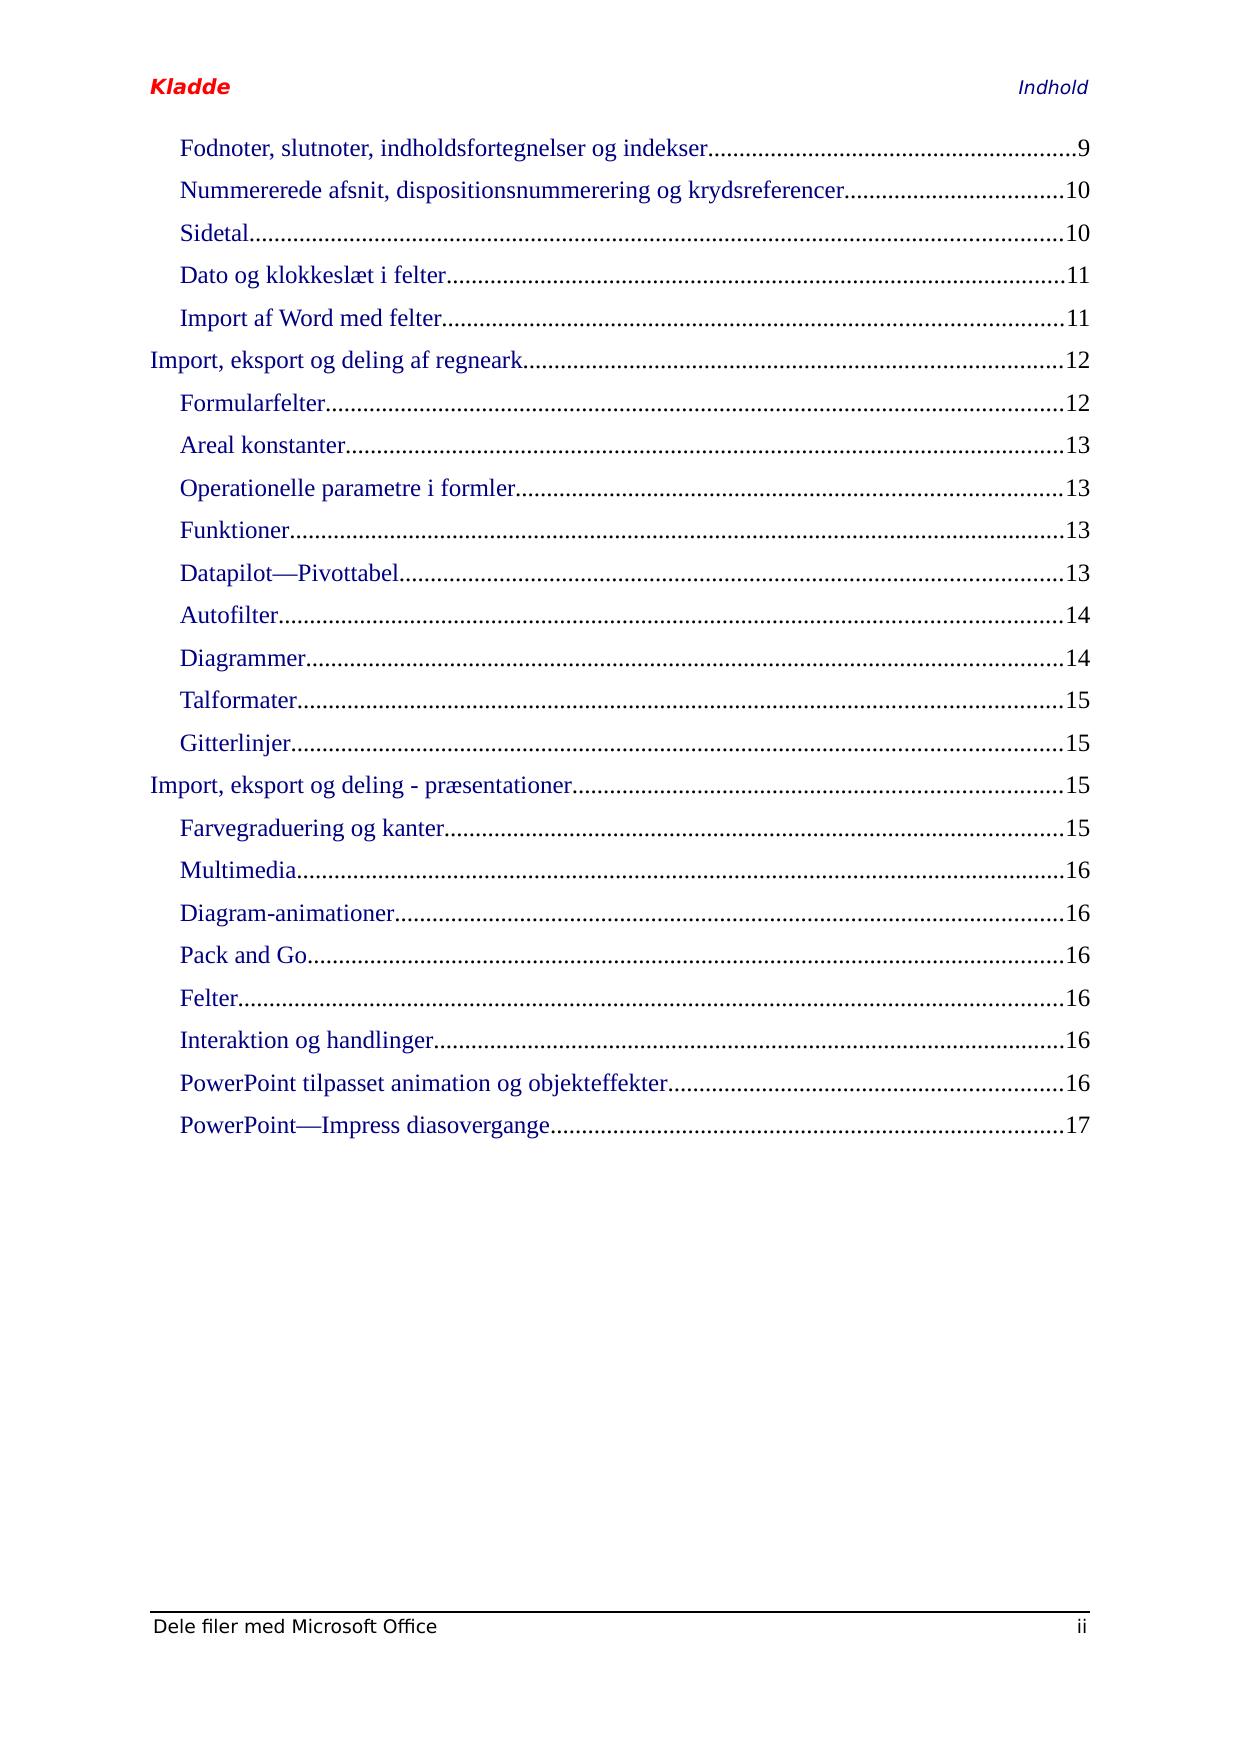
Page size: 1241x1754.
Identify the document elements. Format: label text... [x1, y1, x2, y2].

text Farvegraduering og kanter 15 [179, 814, 1090, 842]
text Operationelle parametre i formler 13 [179, 474, 1090, 502]
text Interaktion og handlinger 16 [179, 1026, 1090, 1054]
text Felter 16 [179, 984, 1090, 1012]
text Multimedia 16 [179, 856, 1090, 884]
text Sidetal 10 [179, 219, 1090, 247]
text Gitterlinjer 15 [179, 729, 1090, 757]
text Autofilter 14 [179, 601, 1090, 629]
text Dato og klokkeslæt i felter 11 [179, 261, 1090, 289]
text Diagram-animationer 16 [179, 899, 1090, 927]
text Import af Word med felter 11 [179, 304, 1090, 332]
text Fodnoter, slutnoter, indholdsfortegnelser og indekser 9 [179, 134, 1090, 162]
text PowerPoint tilpasset animation og objekteffekter 16 [179, 1069, 1090, 1097]
text Areal konstanter 13 [179, 431, 1090, 459]
text Talformater 15 [179, 686, 1090, 714]
text Pack and Go 16 [179, 941, 1090, 969]
text Diagrammer 14 [179, 644, 1090, 672]
text Import, eksport og deling af regneark 12 [150, 346, 1090, 374]
text Nummererede afsnit, dispositionsnummerering og krydsreferencer 10 [179, 176, 1090, 204]
text PowerPoint—Impress diasovergange 17 [179, 1111, 1090, 1139]
text Datapilot—Pivottabel 13 [179, 559, 1090, 587]
text Funktioner 13 [179, 516, 1090, 544]
text Formularfelter 12 [179, 389, 1090, 417]
text Import, eksport og deling - præsentationer 15 [150, 771, 1090, 799]
